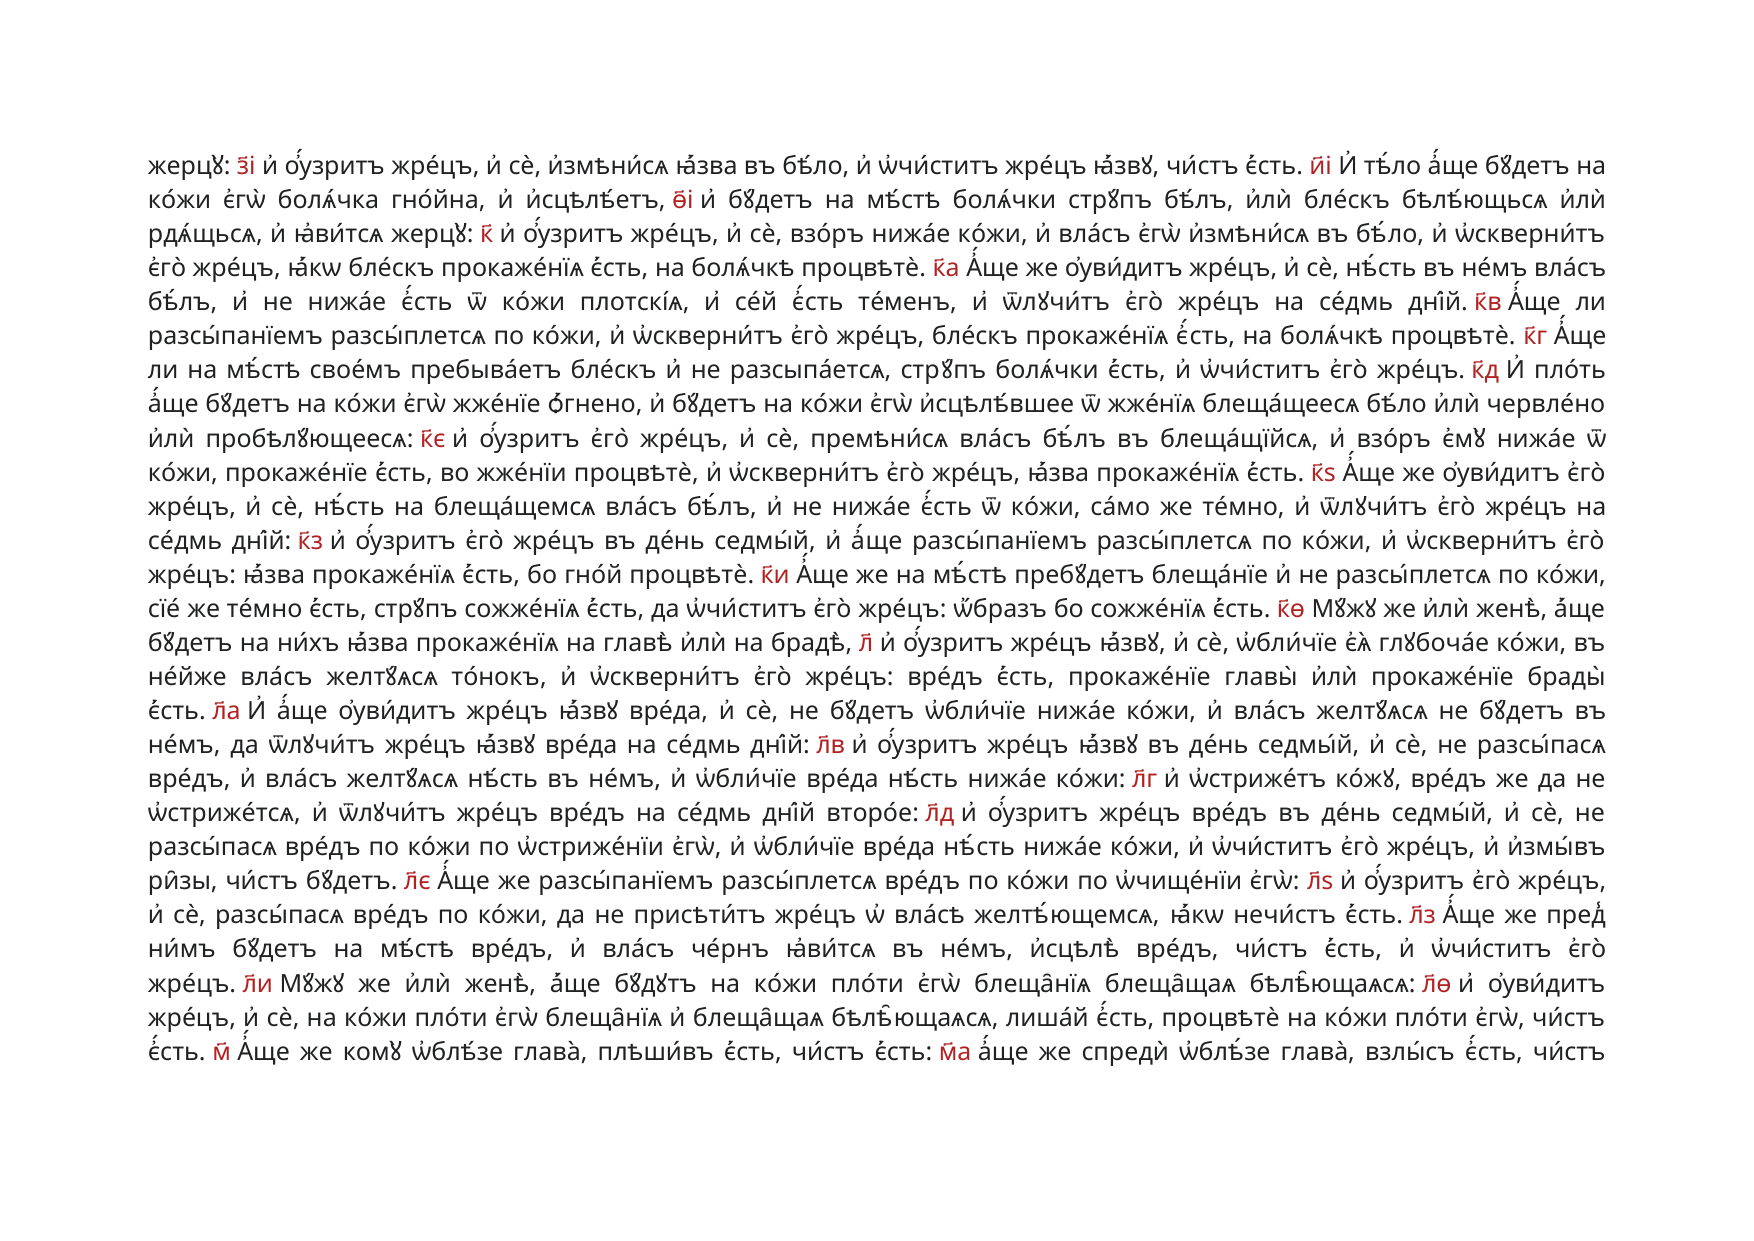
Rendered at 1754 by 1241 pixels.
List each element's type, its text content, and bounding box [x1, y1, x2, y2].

text жерцꙋ̀: з҃і и҆ ѹ҆́зритъ жре́цъ, и҆ сѐ, и҆змѣни́сѧ ꙗ҆́зва въ бѣ́ло, и҆ ѡ҆чи́ститъ жре́цъ ꙗ҆́звꙋ, чи́стъ є҆́сть. и҃і И҆ тѣ́ло а҆́ще бꙋ́детъ на ко́жи є҆гѡ̀ болѧ́чка гно́йна, и҆ и҆сцѣлѣ́етъ, ѳ҃і и҆ бꙋ́детъ на мѣ́стѣ болѧ́чки стрꙋ́пъ бѣ́лъ, и҆лѝ бле́скъ бѣлѣ́ющьсѧ и҆лѝ рдѧ́щьсѧ, и҆ ꙗ҆ви́тсѧ жерцꙋ̀: к҃ и҆ ѹ҆́зритъ жре́цъ, и҆ сѐ, взо́ръ нижа́е ко́жи, и҆ вла́съ є҆гѡ̀ и҆змѣни́сѧ въ бѣ́ло, и҆ ѡ҆скверни́тъ є҆го̀ жре́цъ, ꙗ҆́кѡ бле́скъ прокаже́нїѧ є҆́сть, на болѧ́чкѣ процвѣтѐ. к҃а А҆́ще же ѹ҆ви́дитъ жре́цъ, и҆ сѐ, нѣ́сть въ не́мъ вла́съ бѣ́лъ, и҆ не нижа́е є҆́сть ѿ ко́жи плотскі́ѧ, и҆ се́й є҆́сть те́менъ, и҆ ѿлꙋчи́тъ є҆го̀ жре́цъ на се́дмь дні́й. к҃в А҆́ще ли разсы́панїемъ разсы́плетсѧ по ко́жи, и҆ ѡ҆скверни́тъ є҆го̀ жре́цъ, бле́скъ прокаже́нїѧ є҆́сть, на болѧ́чкѣ процвѣтѐ. к҃г А҆́ще ли на мѣ́стѣ свое́мъ пребыва́етъ бле́скъ и҆ не разсыпа́етсѧ, стрꙋ́пъ болѧ́чки є҆́сть, и҆ ѡ҆чи́ститъ є҆го̀ жре́цъ. к҃д И҆ пло́ть а҆́ще бꙋ́детъ на ко́жи є҆гѡ̀ жже́нїе ѻ҆́гнено, и҆ бꙋ́детъ на ко́жи є҆гѡ̀ и҆сцѣлѣ́вшее ѿ жже́нїѧ блеща́щеесѧ бѣ́ло и҆лѝ червле́но и҆лѝ пробѣлꙋ́ющеесѧ: к҃є и҆ ѹ҆́зритъ є҆го̀ жре́цъ, и҆ сѐ, премѣни́сѧ вла́съ бѣ́лъ въ блеща́щїйсѧ, и҆ взо́ръ є҆мꙋ̀ нижа́е ѿ ко́жи, прокаже́нїе є҆́сть, во жже́нїи процвѣтѐ, и҆ ѡ҆скверни́тъ є҆го̀ жре́цъ, ꙗ҆́зва прокаже́нїѧ є҆́сть. к҃ѕ А҆́ще же ѹ҆ви́дитъ є҆го̀ жре́цъ, и҆ сѐ, нѣ́сть на блеща́щемсѧ вла́съ бѣ́лъ, и҆ не нижа́е є҆́сть ѿ ко́жи, са́мо же те́мно, и҆ ѿлꙋчи́тъ є҆го̀ жре́цъ на се́дмь дні́й: к҃з и҆ ѹ҆́зритъ є҆го̀ жре́цъ въ де́нь седмы́й, и҆ а҆́ще разсы́панїемъ разсы́плетсѧ по ко́жи, и҆ ѡ҆скверни́тъ є҆го̀ жре́цъ: ꙗ҆́зва прокаже́нїѧ є҆́сть, бо гно́й процвѣтѐ. к҃и А҆́ще же на мѣ́стѣ пребꙋ́детъ блеща́нїе и҆ не разсы́плетсѧ по ко́жи, сїе́ же те́мно є҆́сть, стрꙋ́пъ сожже́нїѧ є҆́сть, да ѡ҆чи́ститъ є҆го̀ жре́цъ: ѡ҆́бразъ бо сожже́нїѧ є҆́сть. к҃ѳ Мꙋ́жꙋ же и҆лѝ женѣ̀, а҆́ще бꙋ́детъ на ни́хъ ꙗ҆́зва прокаже́нїѧ на главѣ̀ и҆лѝ на брадѣ̀, л҃ и҆ ѹ҆́зритъ жре́цъ ꙗ҆́звꙋ, и҆ сѐ, ѡ҆бли́чїе є҆ѧ̀ глꙋбоча́е ко́жи, въ не́йже вла́съ желтꙋ́ѧсѧ то́нокъ, и҆ ѡ҆скверни́тъ є҆го̀ жре́цъ: вре́дъ є҆́сть, прокаже́нїе главы̀ и҆лѝ прокаже́нїе брады̀ є҆́сть. л҃а И҆ а҆́ще ѹ҆ви́дитъ жре́цъ ꙗ҆́звꙋ вре́да, и҆ сѐ, не бꙋ́детъ ѡ҆бли́чїе нижа́е ко́жи, и҆ вла́съ желтꙋ́ѧсѧ не бꙋ́детъ въ не́мъ, да ѿлꙋчи́тъ жре́цъ ꙗ҆́звꙋ вре́да на се́дмь дні́й: л҃в и҆ ѹ҆́зритъ жре́цъ ꙗ҆́звꙋ въ де́нь седмы́й, и҆ сѐ, не разсы́пасѧ вре́дъ, и҆ вла́съ желтꙋ́ѧсѧ нѣ́сть въ не́мъ, и҆ ѡ҆бли́чїе вре́да нѣ́сть нижа́е ко́жи: л҃г и҆ ѡ҆стриже́тъ ко́жꙋ, вре́дъ же да не ѡ҆стриже́тсѧ, и҆ ѿлꙋчи́тъ жре́цъ вре́дъ на се́дмь дні́й второ́е: л҃д и҆ ѹ҆́зритъ жре́цъ вре́дъ въ де́нь седмы́й, и҆ сѐ, не разсы́пасѧ вре́дъ по ко́жи по ѡ҆стриже́нїи є҆гѡ̀, и҆ ѡ҆бли́чїе вре́да нѣ́сть нижа́е ко́жи, и҆ ѡ҆чи́ститъ є҆го̀ жре́цъ, и҆ и҆змы́въ ри̑зы, чи́стъ бꙋ́детъ. л҃є А҆́ще же разсы́панїемъ разсы́плетсѧ вре́дъ по ко́жи по ѡ҆чище́нїи є҆гѡ̀: л҃ѕ и҆ ѹ҆́зритъ є҆го̀ жре́цъ, и҆ сѐ, разсы́пасѧ вре́дъ по ко́жи, да не присѣти́тъ жре́цъ ѡ҆ вла́сѣ желтѣ́ющемсѧ, ꙗ҆́кѡ нечи́стъ є҆́сть. л҃з А҆́ще же пред̾ ни́мъ бꙋ́детъ на мѣ́стѣ вре́дъ, и҆ вла́съ че́рнъ ꙗ҆ви́тсѧ въ не́мъ, и҆сцѣлѣ̀ вре́дъ, чи́стъ є҆́сть, и҆ ѡ҆чи́ститъ є҆го̀ жре́цъ. л҃и Мꙋ́жꙋ же и҆лѝ женѣ̀, а҆́ще бꙋ́дꙋтъ на ко́жи пло́ти є҆гѡ̀ блеща̑нїѧ блеща̑щаѧ бѣлѣ̑ющаѧсѧ: л҃ѳ и҆ ѹ҆ви́дитъ жре́цъ, и҆ сѐ, на ко́жи пло́ти є҆гѡ̀ блеща̑нїѧ и҆ блеща̑щаѧ бѣлѣ̑ющаѧсѧ, лиша́й є҆́сть, процвѣтѐ на ко́жи пло́ти є҆гѡ̀, чи́стъ є҆́сть. м҃ А҆́ще же комꙋ̀ ѡ҆блѣ́зе глава̀, плѣши́въ є҆́сть, чи́стъ є҆́сть: м҃а а҆́ще же спредѝ ѡ҆блѣ́зе глава̀, взлы́съ є҆́сть, чи́стъ [148, 148, 1606, 1067]
